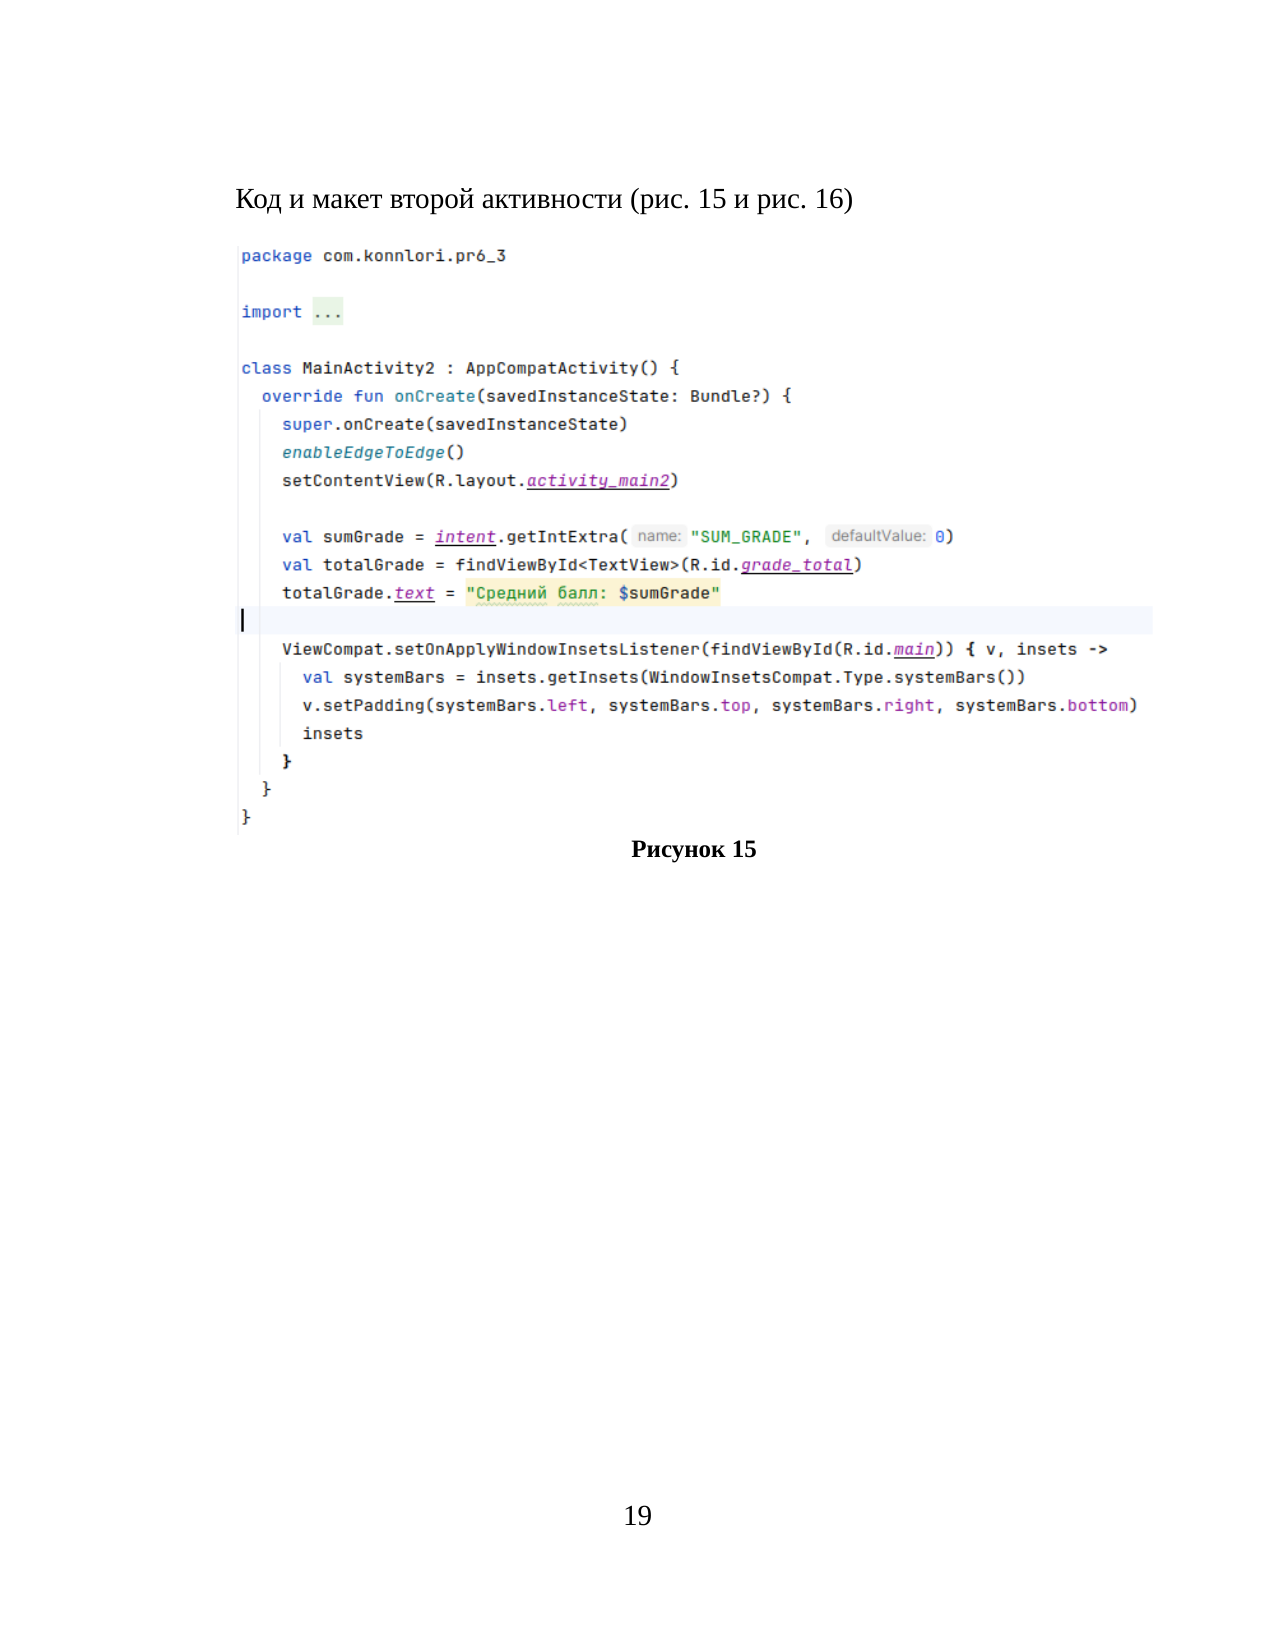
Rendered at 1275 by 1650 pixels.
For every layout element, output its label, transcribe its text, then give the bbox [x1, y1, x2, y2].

picture [235, 246, 1153, 835]
text Рисунок 15 [235, 835, 1153, 863]
text Код и макет второй активности (рис. 15 и рис. 16) [118, 181, 1157, 215]
